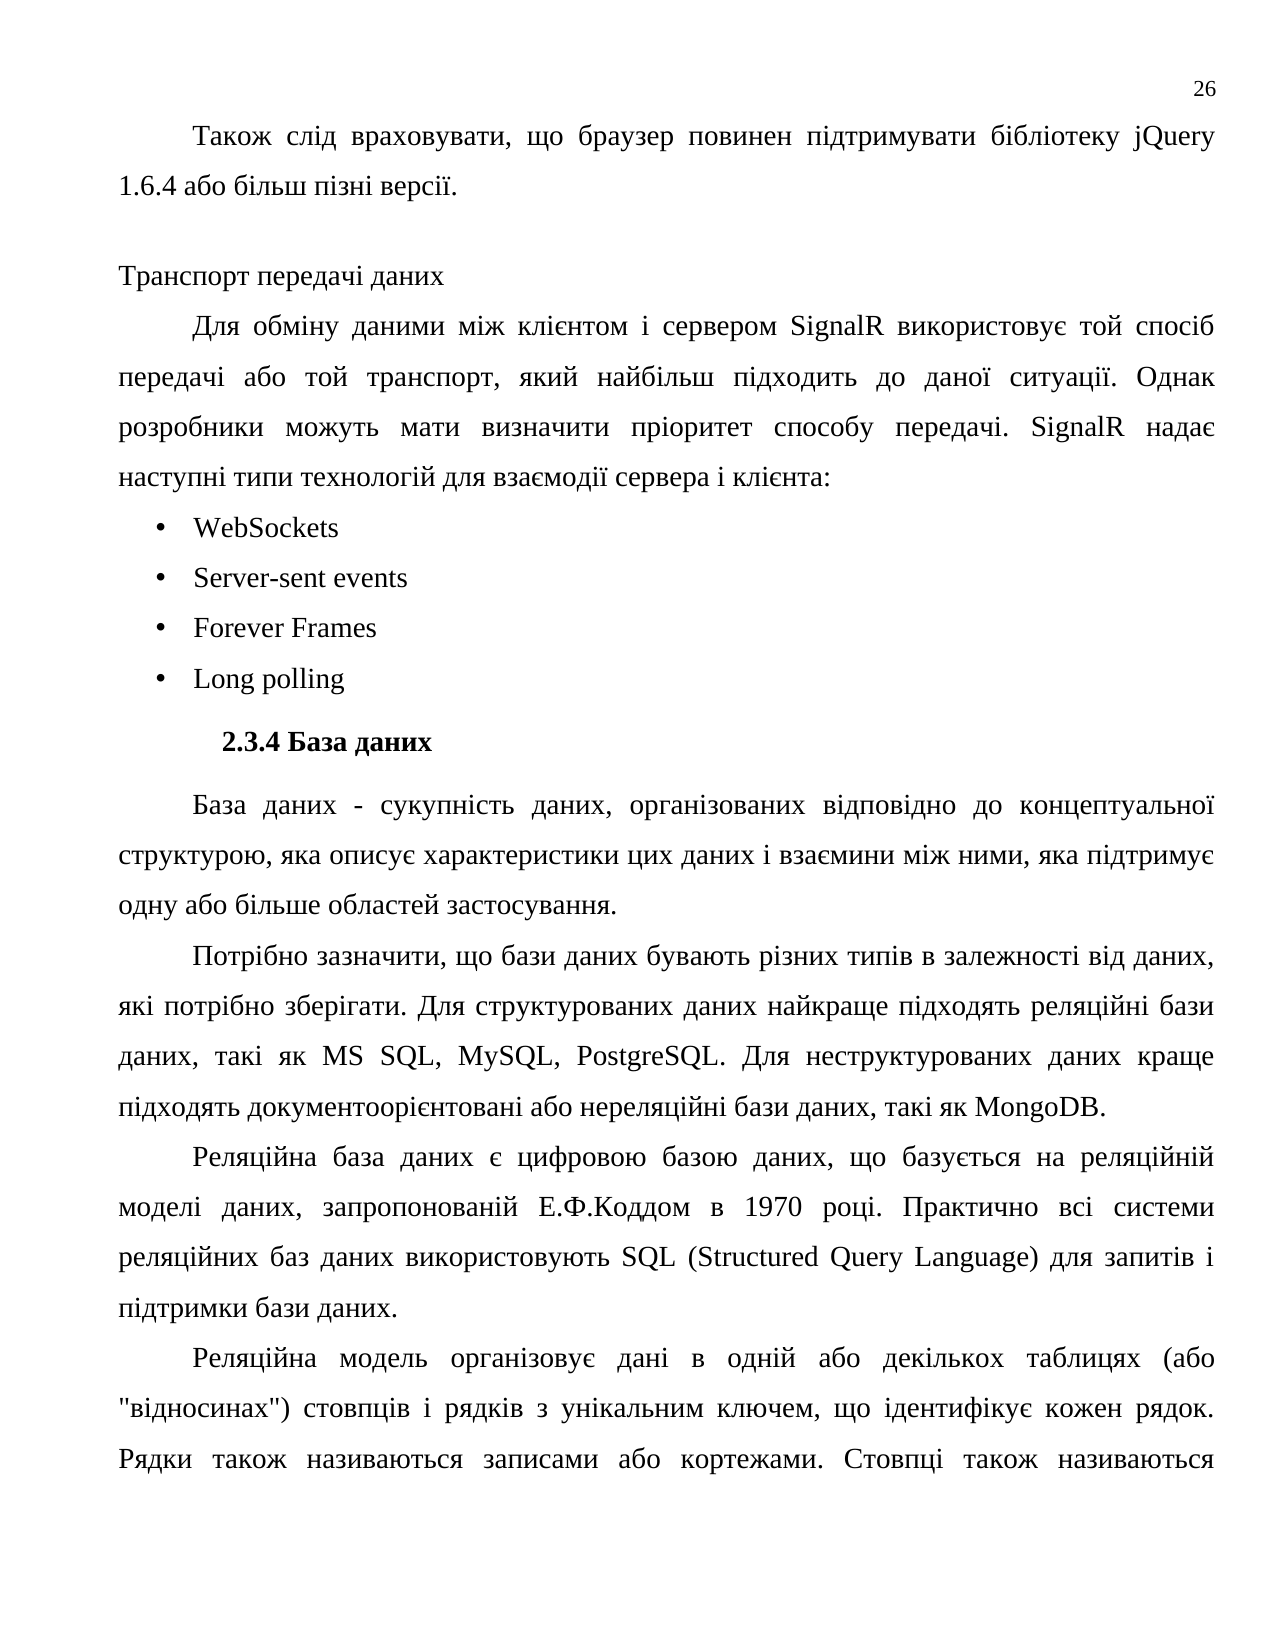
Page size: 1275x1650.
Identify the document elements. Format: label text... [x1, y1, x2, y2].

text Потрібно зазначити, що бази даних бувають різних типів в залежності від даних, які потрібно зберігати. Для структурованих даних найкраще підходять реляційні бази даних, такі як MS SQL, MySQL, PostgreSQL. Для неструктурованих даних краще підходять документоорієнтовані або нереляційні бази даних, такі як MongoDB. [118, 938, 1216, 1122]
list WebSockets [156, 510, 1216, 543]
list Server-sent events [156, 560, 1216, 594]
text Для обміну даними між клієнтом і сервером SignalR використовує той спосіб передачі або той транспорт, який найбільш підходить до даної ситуації. Однак розробники можуть мати визначити пріоритет способу передачі. SignalR надає наступні типи технологій для взаємодії сервера і клієнта: [118, 308, 1216, 493]
subtitle 2.3.4 База даних [192, 724, 1216, 757]
text Також слід враховувати, що браузер повинен підтримувати бібліотеку jQuery 1.6.4 або більш пізні версії. [118, 118, 1216, 202]
text Реляційна модель організовує дані в одній або декількох таблицях (або "відносинах") стовпців і рядків з унікальним ключем, що ідентифікує кожен рядок. Рядки також називаються записами або кортежами. Стовпці також називаються [118, 1340, 1216, 1474]
list Forever Frames [156, 611, 1216, 644]
text Реляційна база даних є цифровою базою даних, що базується на реляційній моделі даних, запропонованій Е.Ф.Коддом в 1970 році. Практично всі системи реляційних баз даних використовують SQL (Structured Query Language) для запитів і підтримки бази даних. [118, 1139, 1216, 1323]
text Транспорт передачі даних [118, 258, 1216, 292]
list Long polling [156, 661, 1216, 695]
text База даних - сукупність даних, організованих відповідно до концептуальної структурою, яка описує характеристики цих даних і взаємини між ними, яка підтримує одну або більше областей застосування. [118, 787, 1216, 921]
